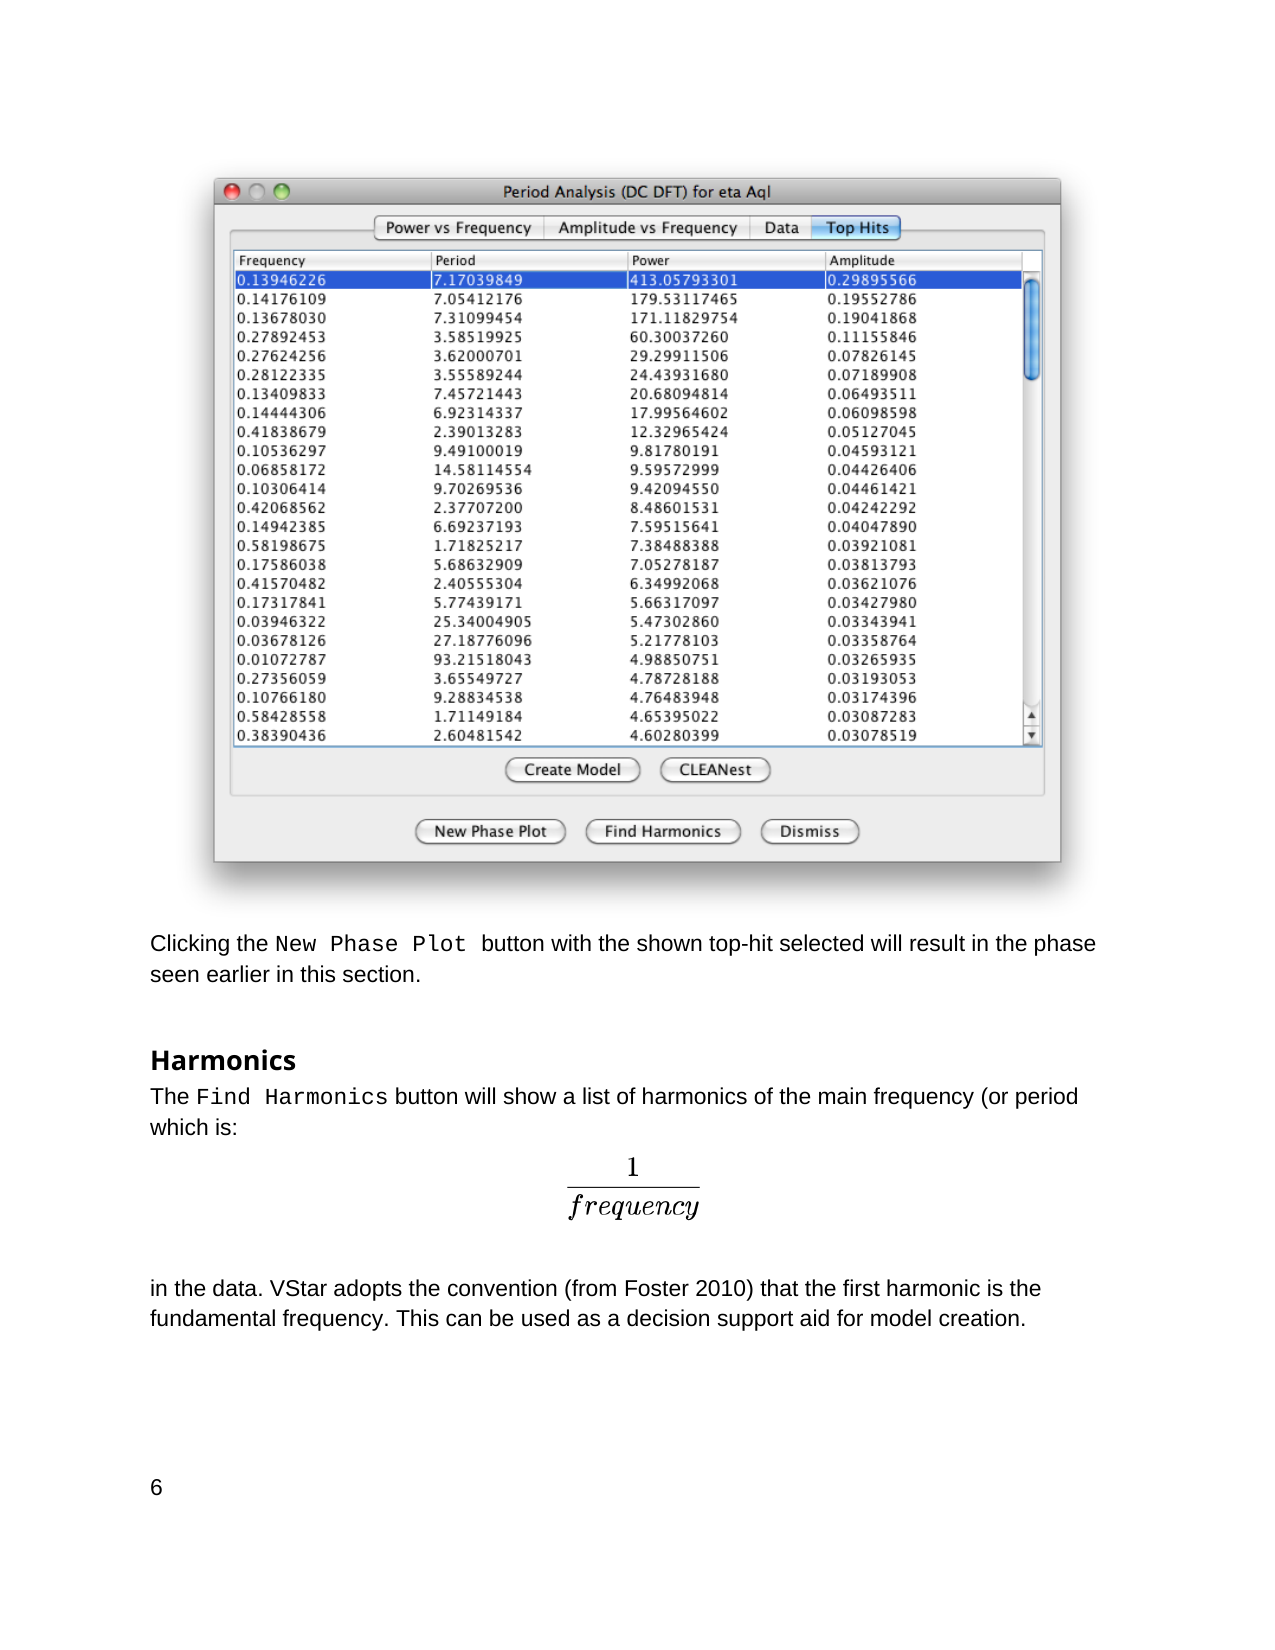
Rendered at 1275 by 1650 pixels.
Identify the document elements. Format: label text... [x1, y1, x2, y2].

subtitle Harmonics [150, 1041, 1125, 1078]
text Clicking the New Phase Plot button with the shown top-hit selected will result in the phase seen earlier in this section. [150, 930, 1125, 987]
text in the data. VStar adopts the convention (from Foster 2010) that the first harmonic is the fundamental frequency. This can be used as a decision support aid for model creation. [150, 1276, 1125, 1331]
text The Find Harmonics button will show a list of harmonics of the main frequency (or period which is: [150, 1084, 1125, 1141]
picture [558, 1144, 717, 1243]
picture [167, 150, 1108, 927]
